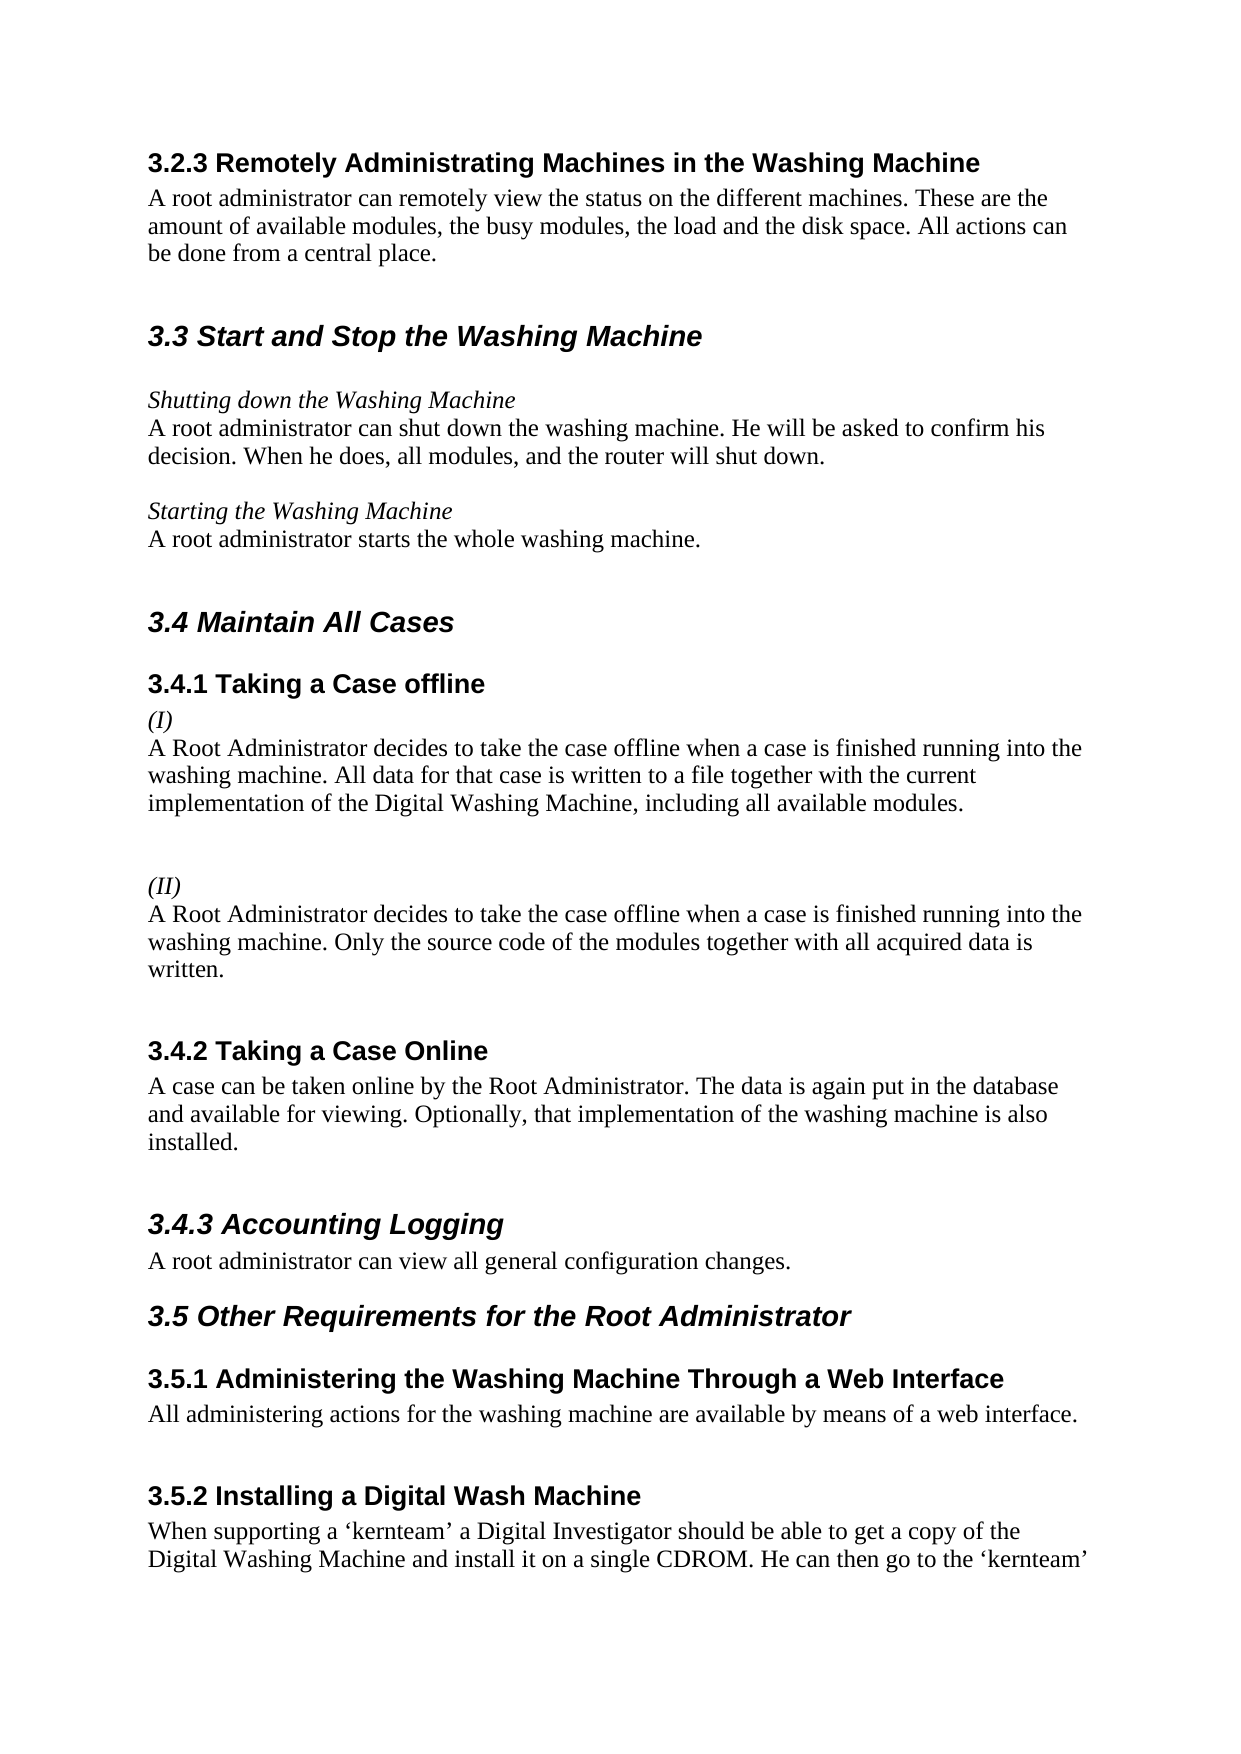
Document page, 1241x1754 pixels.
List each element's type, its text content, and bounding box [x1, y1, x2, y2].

subtitle Starting the Washing Machine [148, 497, 1092, 525]
text A root administrator can shut down the washing machine. He will be asked to confirm his decision. When he does, all modules, and the router will shut down. [148, 414, 1092, 470]
subtitle 3.2.3 Remotely Administrating Machines in the Washing Machine [148, 148, 1092, 178]
subtitle 3.4 Maintain All Cases [148, 606, 1092, 638]
text All administering actions for the washing machine are available by means of a web interface. [148, 1400, 1092, 1428]
subtitle Shutting down the Washing Machine [148, 387, 1092, 414]
subtitle 3.5.1 Administering the Washing Machine Through a Web Interface [148, 1364, 1092, 1394]
subtitle 3.4.1 Taking a Case offline [148, 669, 1092, 700]
subtitle (II) [148, 872, 1092, 900]
subtitle 3.4.2 Taking a Case Online [148, 1036, 1092, 1066]
text A case can be taken online by the Root Administrator. The data is again put in the database and available for viewing. Optionally, that implementation of the washing machine is also installed. [148, 1072, 1092, 1155]
text A root administrator starts the whole washing machine. [148, 525, 1092, 553]
text When supporting a ‘kernteam’ a Digital Investigator should be able to get a copy of the Digital Washing Machine and install it on a single CDROM. He can then go to the ‘kernteam’ [148, 1517, 1092, 1572]
subtitle 3.4.3 Accounting Logging [148, 1208, 1092, 1241]
subtitle (I) [148, 706, 1092, 734]
subtitle 3.3 Start and Stop the Washing Machine [148, 320, 1092, 353]
subtitle 3.5.2 Installing a Digital Wash Machine [148, 1481, 1092, 1511]
text A Root Administrator decides to take the case offline when a case is finished running into the washing machine. Only the source code of the modules together with all acquired data is written. [148, 900, 1092, 983]
text A Root Administrator decides to take the case offline when a case is finished running into the washing machine. All data for that case is written to a file together with the current implementation of the Digital Washing Machine, including all available modules. [148, 734, 1092, 817]
text A root administrator can remotely view the status on the different machines. These are the amount of available modules, the busy modules, the load and the disk space. All actions can be done from a central place. [148, 184, 1092, 267]
subtitle 3.5 Other Requirements for the Root Administrator [148, 1300, 1092, 1332]
text A root administrator can view all general configuration changes. [148, 1247, 1092, 1275]
